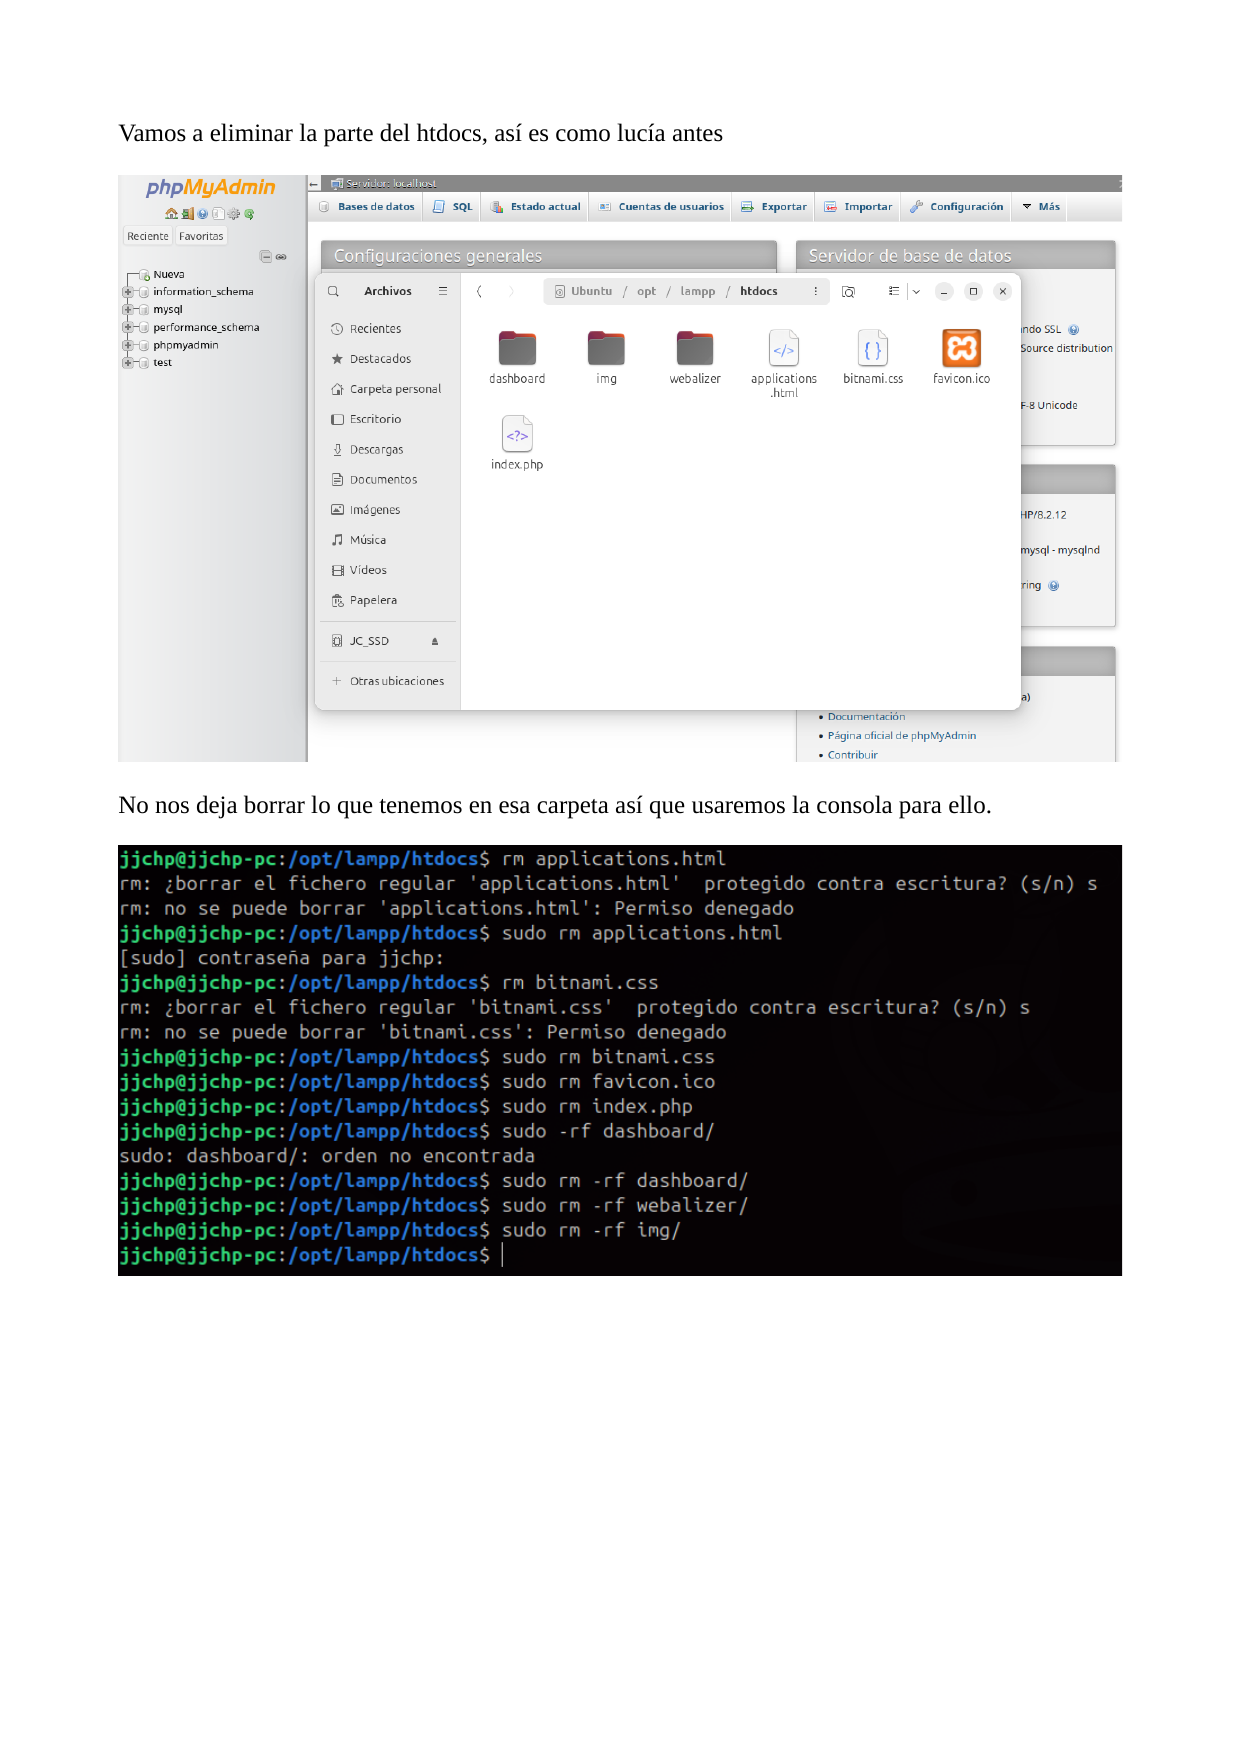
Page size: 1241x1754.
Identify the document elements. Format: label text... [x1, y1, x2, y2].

picture [118, 845, 1123, 1276]
text Vamos a eliminar la parte del htdocs, así es como lucía antes [118, 118, 1122, 147]
picture [118, 175, 1123, 762]
text No nos deja borrar lo que tenemos en esa carpeta así que usaremos la consola para ello. [118, 762, 1122, 819]
